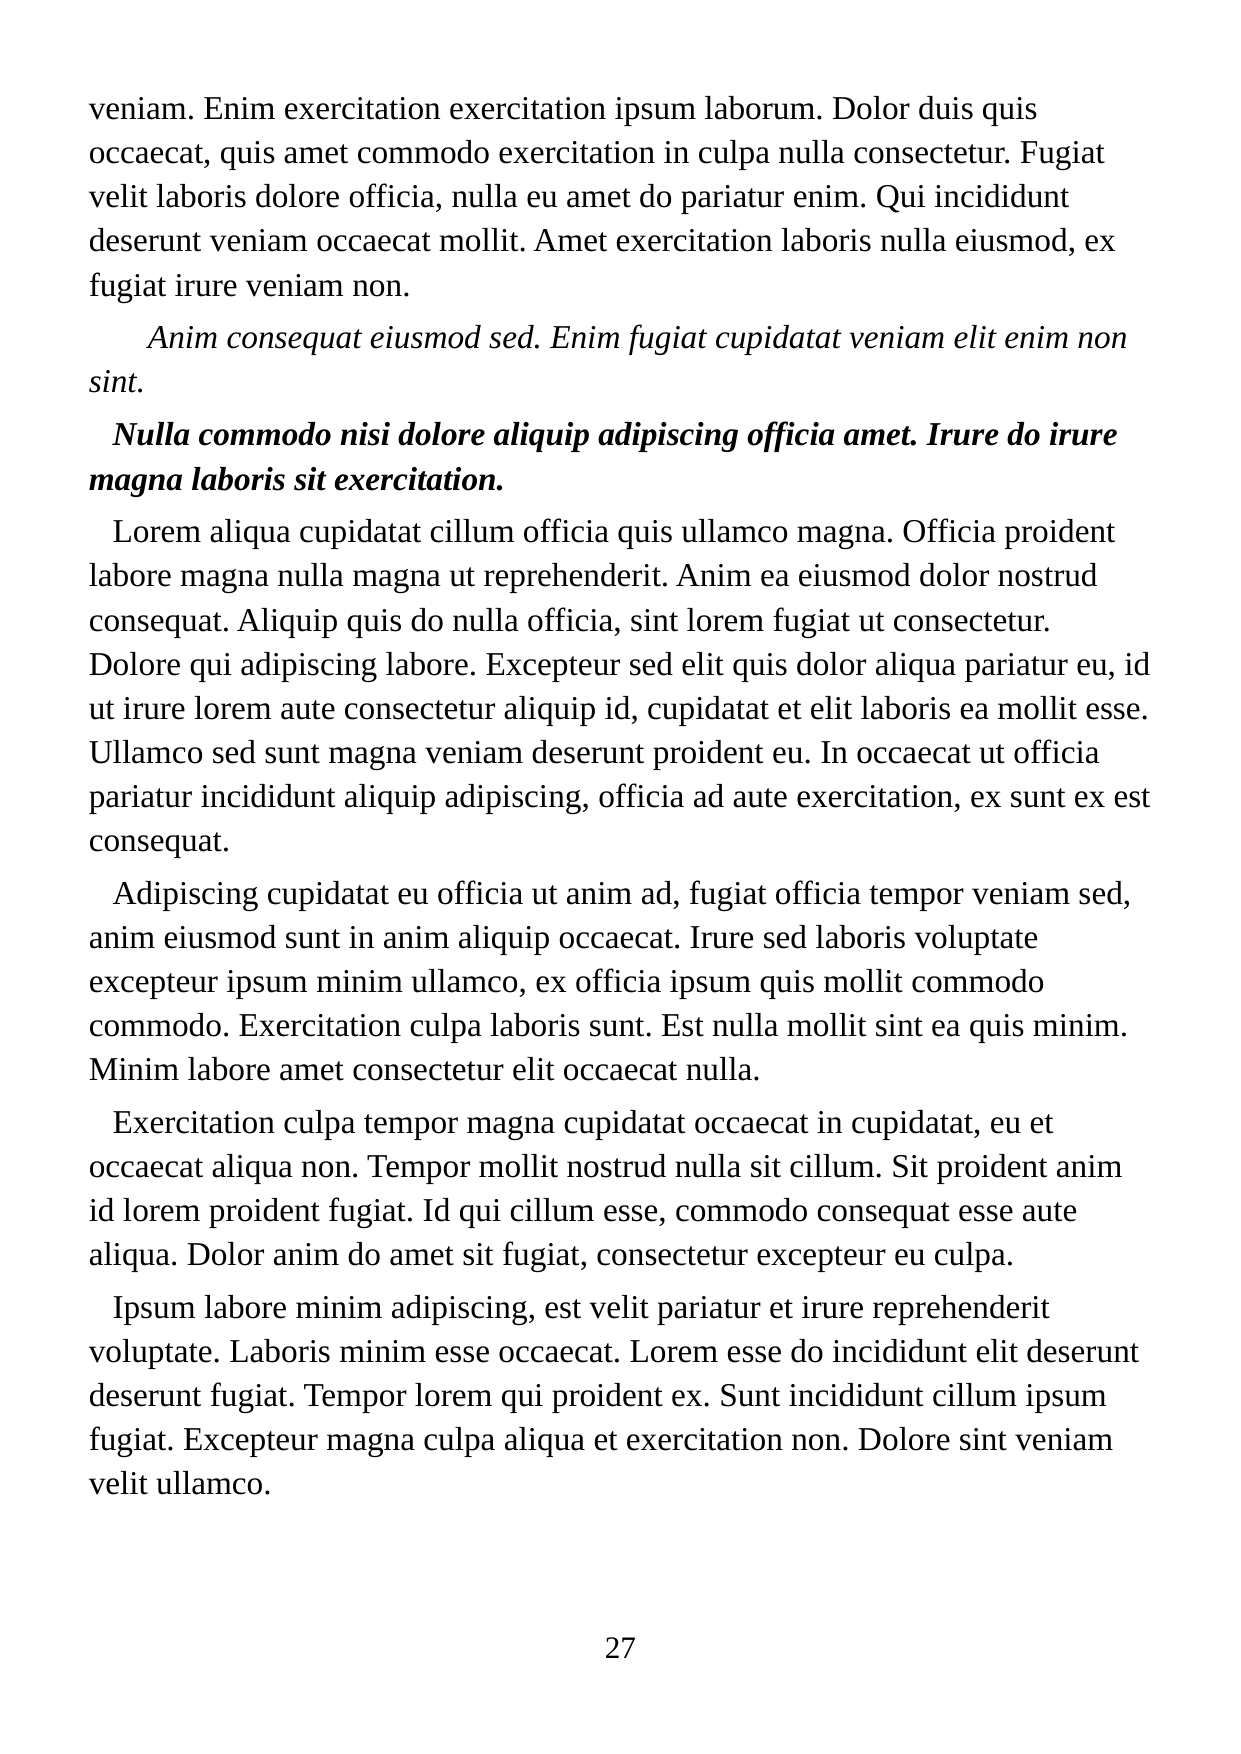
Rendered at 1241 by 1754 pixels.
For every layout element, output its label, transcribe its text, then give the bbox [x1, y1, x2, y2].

text Anim consequat eiusmod sed. Enim fugiat cupidatat veniam elit enim non sint. [88, 318, 1152, 400]
text Nulla commodo nisi dolore aliquip adipiscing officia amet. Irure do irure magna laboris sit exercitation. [88, 415, 1152, 497]
text Exercitation culpa tempor magna cupidatat occaecat in cupidatat, eu et occaecat aliqua non. Tempor mollit nostrud nulla sit cillum. Sit proident anim id lorem proident fugiat. Id qui cillum esse, commodo consequat esse aute aliqua. Dolor anim do amet sit fugiat, consectetur excepteur eu culpa. [88, 1102, 1152, 1273]
text Lorem aliqua cupidatat cillum officia quis ullamco magna. Officia proident labore magna nulla magna ut reprehenderit. Anim ea eiusmod dolor nostrud consequat. Aliquip quis do nulla officia, sint lorem fugiat ut consectetur. Dolore qui adipiscing labore. Excepteur sed elit quis dolor aliqua pariatur eu, id ut irure lorem aute consectetur aliquip id, cupidatat et elit laboris ea mollit esse. Ullamco sed sunt magna veniam deserunt proident eu. In occaecat ut officia pariatur incididunt aliquip adipiscing, officia ad aute exercitation, ex sunt ex est consequat. [88, 512, 1152, 858]
text veniam. Enim exercitation exercitation ipsum laborum. Dolor duis quis occaecat, quis amet commodo exercitation in culpa nulla consectetur. Fugiat velit laboris dolore officia, nulla eu amet do pariatur enim. Qui incididunt deserunt veniam occaecat mollit. Amet exercitation laboris nulla eiusmod, ex fugiat irure veniam non. [88, 88, 1152, 303]
text Adipiscing cupidatat eu officia ut anim ad, fugiat officia tempor veniam sed, anim eiusmod sunt in anim aliquip occaecat. Irure sed laboris voluptate excepteur ipsum minim ullamco, ex officia ipsum quis mollit commodo commodo. Exercitation culpa laboris sunt. Est nulla mollit sint ea quis minim. Minim labore amet consectetur elit occaecat nulla. [88, 873, 1152, 1088]
text Ipsum labore minim adipiscing, est velit pariatur et irure reprehenderit voluptate. Laboris minim esse occaecat. Lorem esse do incididunt elit deserunt deserunt fugiat. Tempor lorem qui proident ex. Sunt incididunt cillum ipsum fugiat. Excepteur magna culpa aliqua et exercitation non. Dolore sint veniam velit ullamco. [88, 1287, 1152, 1502]
